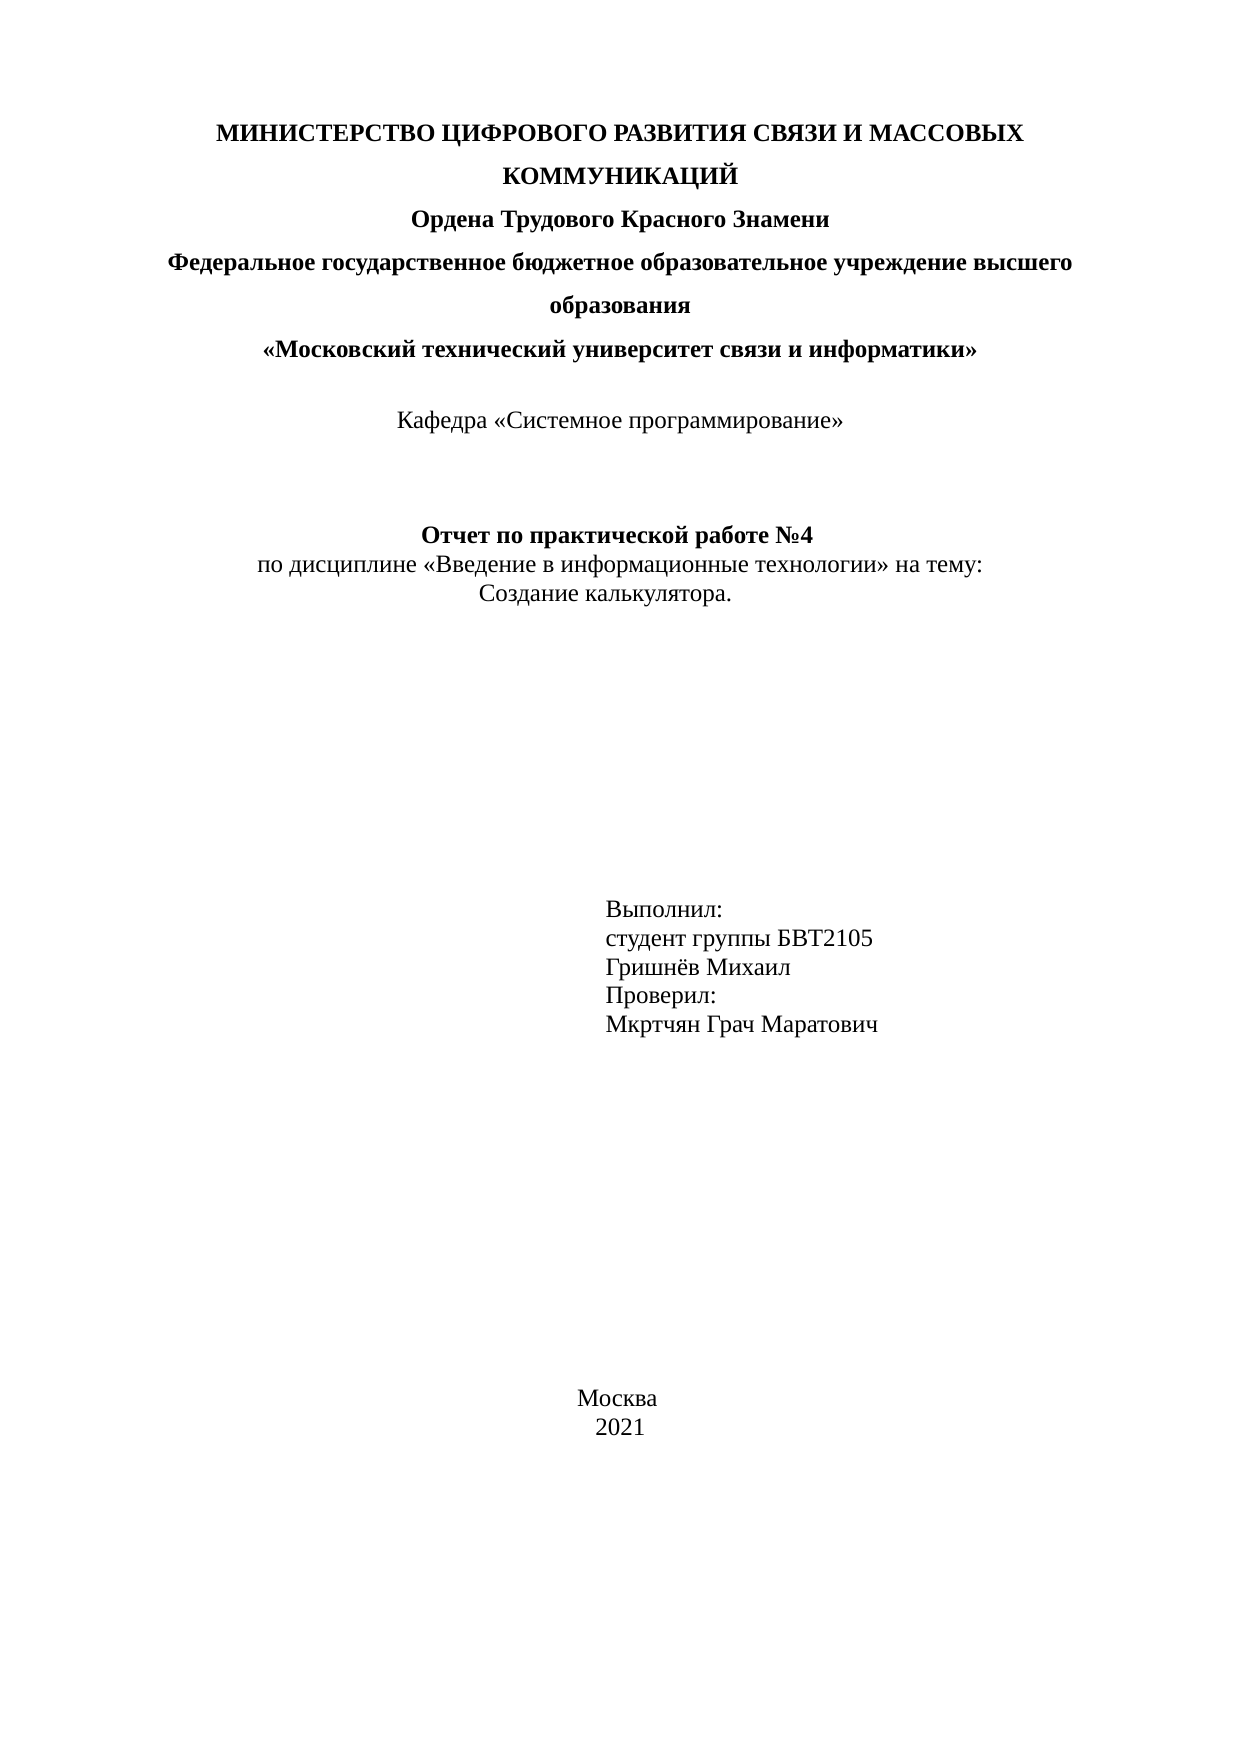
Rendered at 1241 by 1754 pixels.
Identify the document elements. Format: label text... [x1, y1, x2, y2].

text «Московский технический университет связи и информатики» [118, 334, 1122, 362]
text МИНИСТЕРСТВО ЦИФРОВОГО РАЗВИТИЯ СВЯЗИ И МАССОВЫХ КОММУНИКАЦИЙ [118, 118, 1122, 190]
text студент группы БВТ2105 [118, 923, 1134, 952]
text Гришнёв Михаил [118, 952, 1134, 981]
text 2021 [118, 1412, 1122, 1441]
text Мкртчян Грач Маратович [118, 1009, 1122, 1038]
text Ордена Трудового Красного Знамени [118, 204, 1122, 233]
text Создание калькулятора. [118, 578, 1122, 607]
text Отчет по практической работе №4 [118, 521, 1122, 549]
text Москва [118, 1383, 1122, 1412]
text по дисциплине «Введение в информационные технологии» на тему: [118, 549, 1122, 578]
text Проверил: [118, 981, 1122, 1009]
text Выполнил: [118, 894, 1134, 923]
text Кафедра «Системное программирование» [118, 406, 1122, 434]
text Федеральное государственное бюджетное образовательное учреждение высшего образования [118, 247, 1122, 319]
